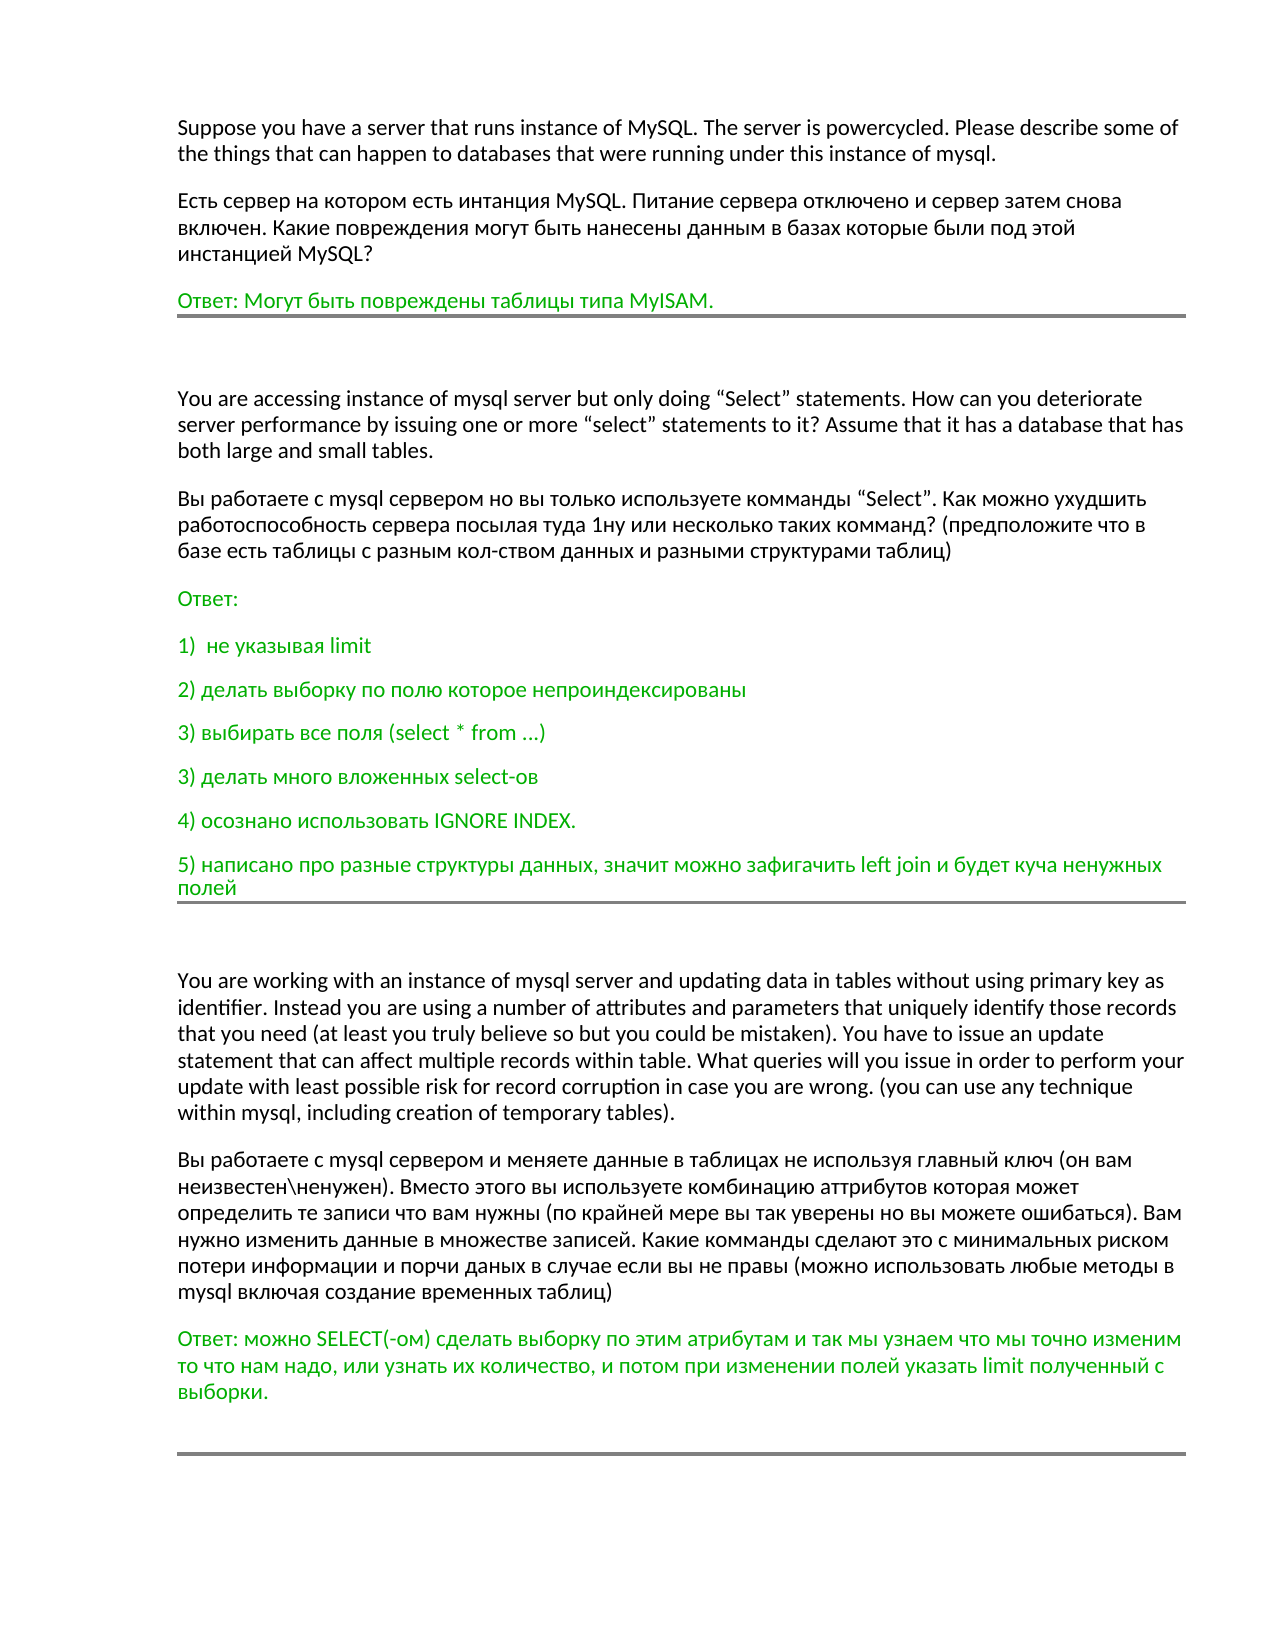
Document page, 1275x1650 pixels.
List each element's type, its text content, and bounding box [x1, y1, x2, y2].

text Вы работаете с mysql сервером и меняете данные в таблицах не используя главный ключ (он вам неизвестен\ненужен). Вместо этого вы используете комбинацию аттрибутов которая может определить те записи что вам нужны (по крайней мере вы так уверены но вы можете ошибаться). Вам нужно изменить данные в множестве записей. Какие комманды сделают это с минимальных риском потери информации и порчи даных в случае если вы не правы (можно использовать любые методы в mysql включая создание временных таблиц) [177, 1151, 1186, 1305]
text 3) делать много вложенных select-ов [177, 767, 1186, 790]
text 3) выбирать все поля (select * from ...) [177, 723, 1186, 746]
text 5) написано про разные структуры данных, значит можно зафигачить left join и будет куча ненужных полей [177, 855, 1186, 901]
text Есть сервер на котором есть интанция MySQL. Питание сервера отключено и сервер затем снова включен. Какие повреждения могут быть нанесены данным в базах которые были под этой инстанцией MySQL? [177, 192, 1186, 267]
text 2) делать выборку по полю которое непроиндексированы [177, 680, 1186, 703]
text Ответ: Могут быть повреждены таблицы типа MyISAM. [177, 292, 1186, 314]
text Ответ: можно SELECT(-ом) сделать выборку по этим атрибутам и так мы узнаем что мы точно изменим то что нам надо, или узнать их количество, и потом при изменении полей указать limit полученный с выборки. [177, 1330, 1186, 1405]
text You are accessing instance of mysql server but only doing “Select” statements. How can you deteriorate server performance by issuing one or more “select” statements to it? Assume that it has a database that has both large and small tables. [177, 389, 1186, 465]
text You are working with an instance of mysql server and updating data in tables without using primary key as identifier. Instead you are using a number of attributes and parameters that uniquely identify those records that you need (at least you truly believe so but you could be mistaken). You have to issue an update statement that can affect multiple records within table. What queries will you issue in order to perform your update with least possible risk for record corruption in case you are wrong. (you can use any technique within mysql, including creation of temporary tables). [177, 972, 1186, 1126]
text Ответ: [177, 589, 1186, 612]
text 4) осознано использовать IGNORE INDEX. [177, 811, 1186, 834]
text 1) не указывая limit [177, 636, 1186, 659]
text Suppose you have a server that runs instance of MySQL. The server is powercycled. Please describe some of the things that can happen to databases that were running under this instance of mysql. [177, 118, 1186, 167]
text Вы работаете с mysql сервером но вы только используете комманды “Select”. Как можно ухудшить работоспособность сервера посылая туда 1ну или несколько таких комманд? (предположите что в базе есть таблицы с разным кол-ством данных и разными структурами таблиц) [177, 489, 1186, 564]
